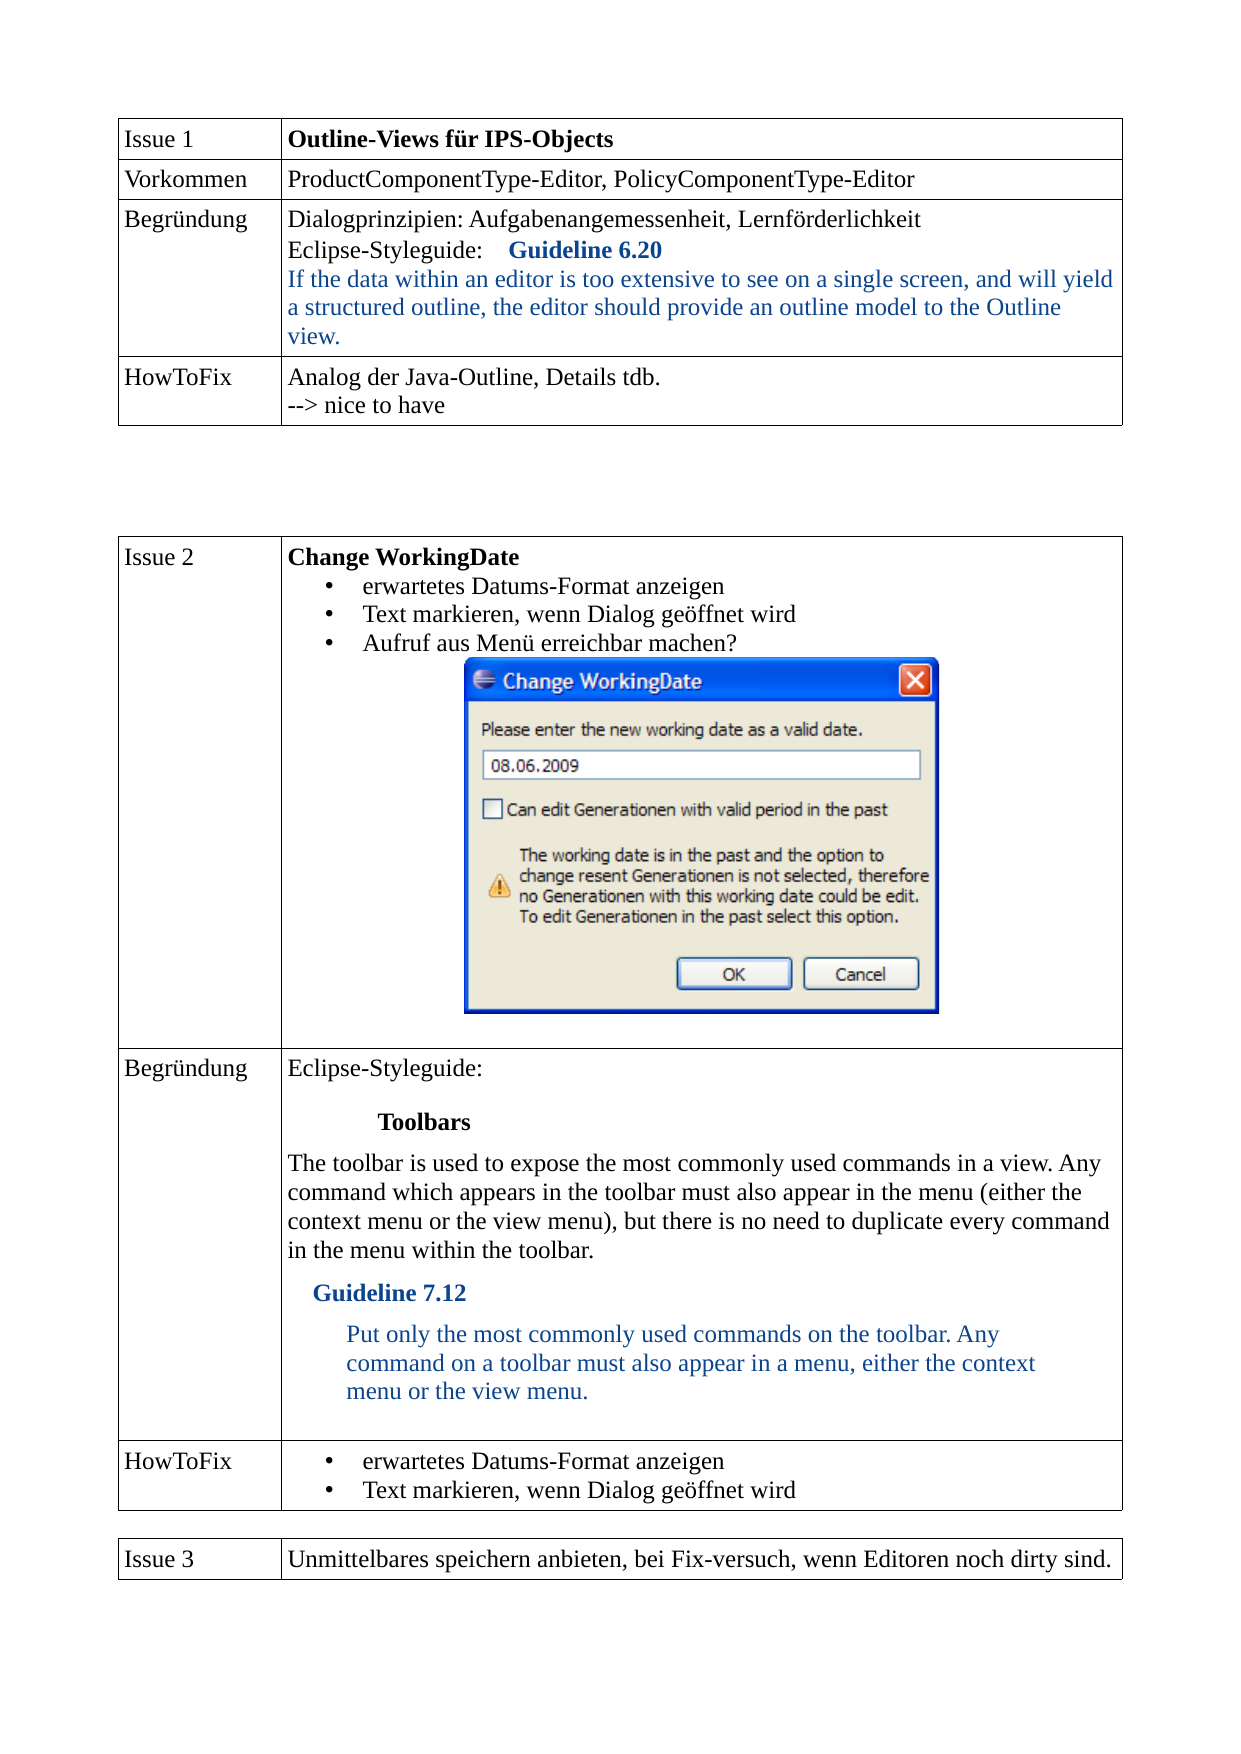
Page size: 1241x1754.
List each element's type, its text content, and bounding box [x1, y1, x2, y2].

table_header Change WorkingDate erwartetes Datums-Format anzeigen Text markieren, wenn Dialog geöffnet wird Aufruf aus Menü erreichbar machen? [282, 537, 1122, 1048]
table_header Outline-Views für IPS-Objects [282, 119, 1122, 158]
table_cell erwartetes Datums-Format anzeigen Text markieren, wenn Dialog geöffnet wird [282, 1441, 1122, 1509]
table_cell HowToFix [119, 357, 281, 425]
table_cell HowToFix [119, 1441, 281, 1509]
table_cell ProductComponentType-Editor, PolicyComponentType-Editor [282, 160, 1122, 199]
table_cell Begründung [119, 200, 281, 356]
table_header Issue 3 [119, 1539, 281, 1579]
table_header Issue 1 [119, 119, 281, 158]
table_cell Analog der Java-Outline, Details tdb. --> nice to have [282, 357, 1122, 425]
table_header Unmittelbares speichern anbieten, bei Fix-versuch, wenn Editoren noch dirty sind. [282, 1539, 1122, 1579]
table_cell Vorkommen [119, 160, 281, 199]
table_header Issue 2 [119, 537, 281, 1048]
table_cell Eclipse-Styleguide: Toolbars The toolbar is used to expose the most commonly used commands in a view. Any command which appears in the toolbar must also appear in the menu (either the context menu or the view menu), but there is no need to duplicate every command in the menu within the toolbar. Guideline 7.12 Put only the most commonly used commands on the toolbar. Any command on a toolbar must also appear in a menu, either the context menu or the view menu. [282, 1049, 1122, 1440]
table_cell Dialogprinzipien: Aufgabenangemessenheit, Lernförderlichkeit Eclipse-Styleguide:Guideline 6.20 If the data within an editor is too extensive to see on a single screen, and will yield a structured outline, the editor should provide an outline model to the Outline view. [282, 200, 1122, 356]
picture [464, 657, 940, 1014]
table_cell Begründung [119, 1049, 281, 1440]
